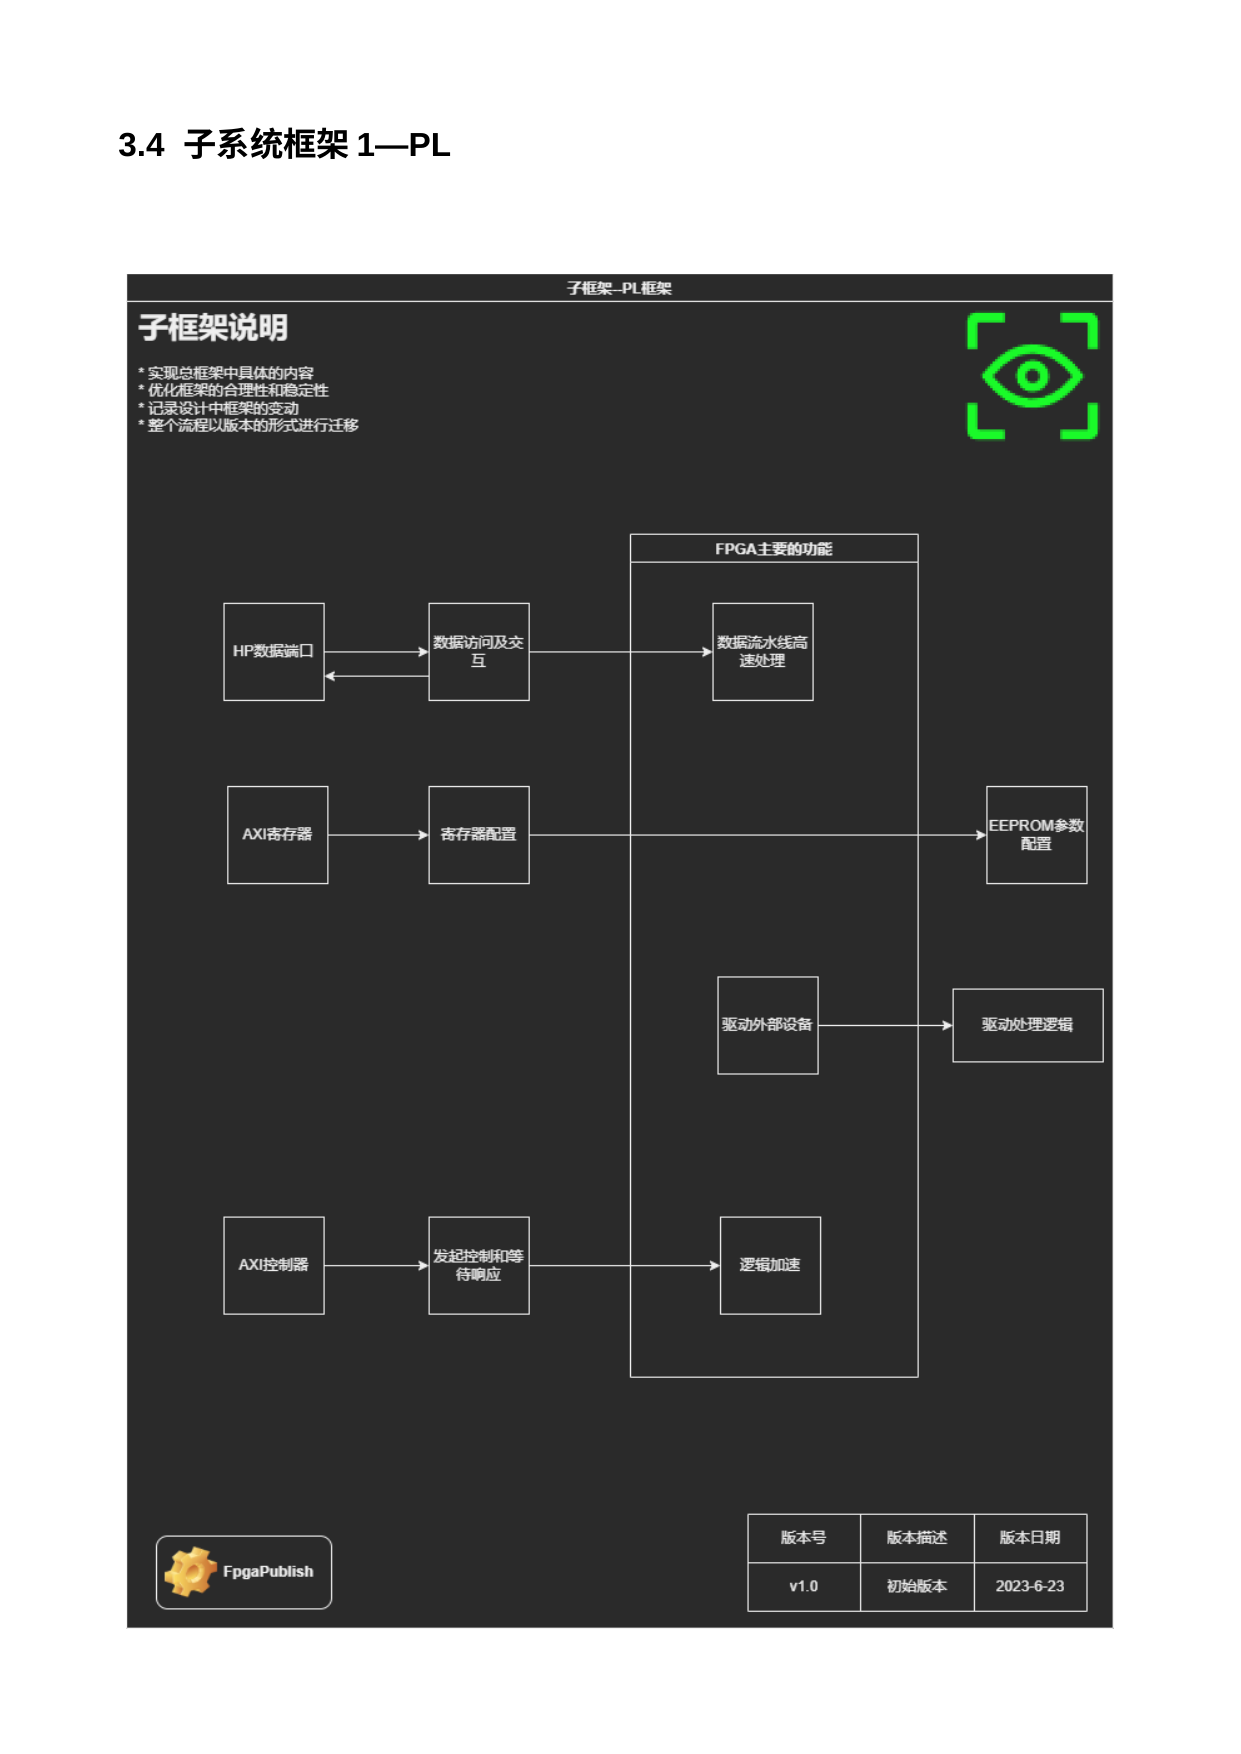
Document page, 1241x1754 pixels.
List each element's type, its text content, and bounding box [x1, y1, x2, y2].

picture [126, 274, 1114, 1629]
subtitle 3.4 子系统框架1—PL [118, 118, 1122, 166]
